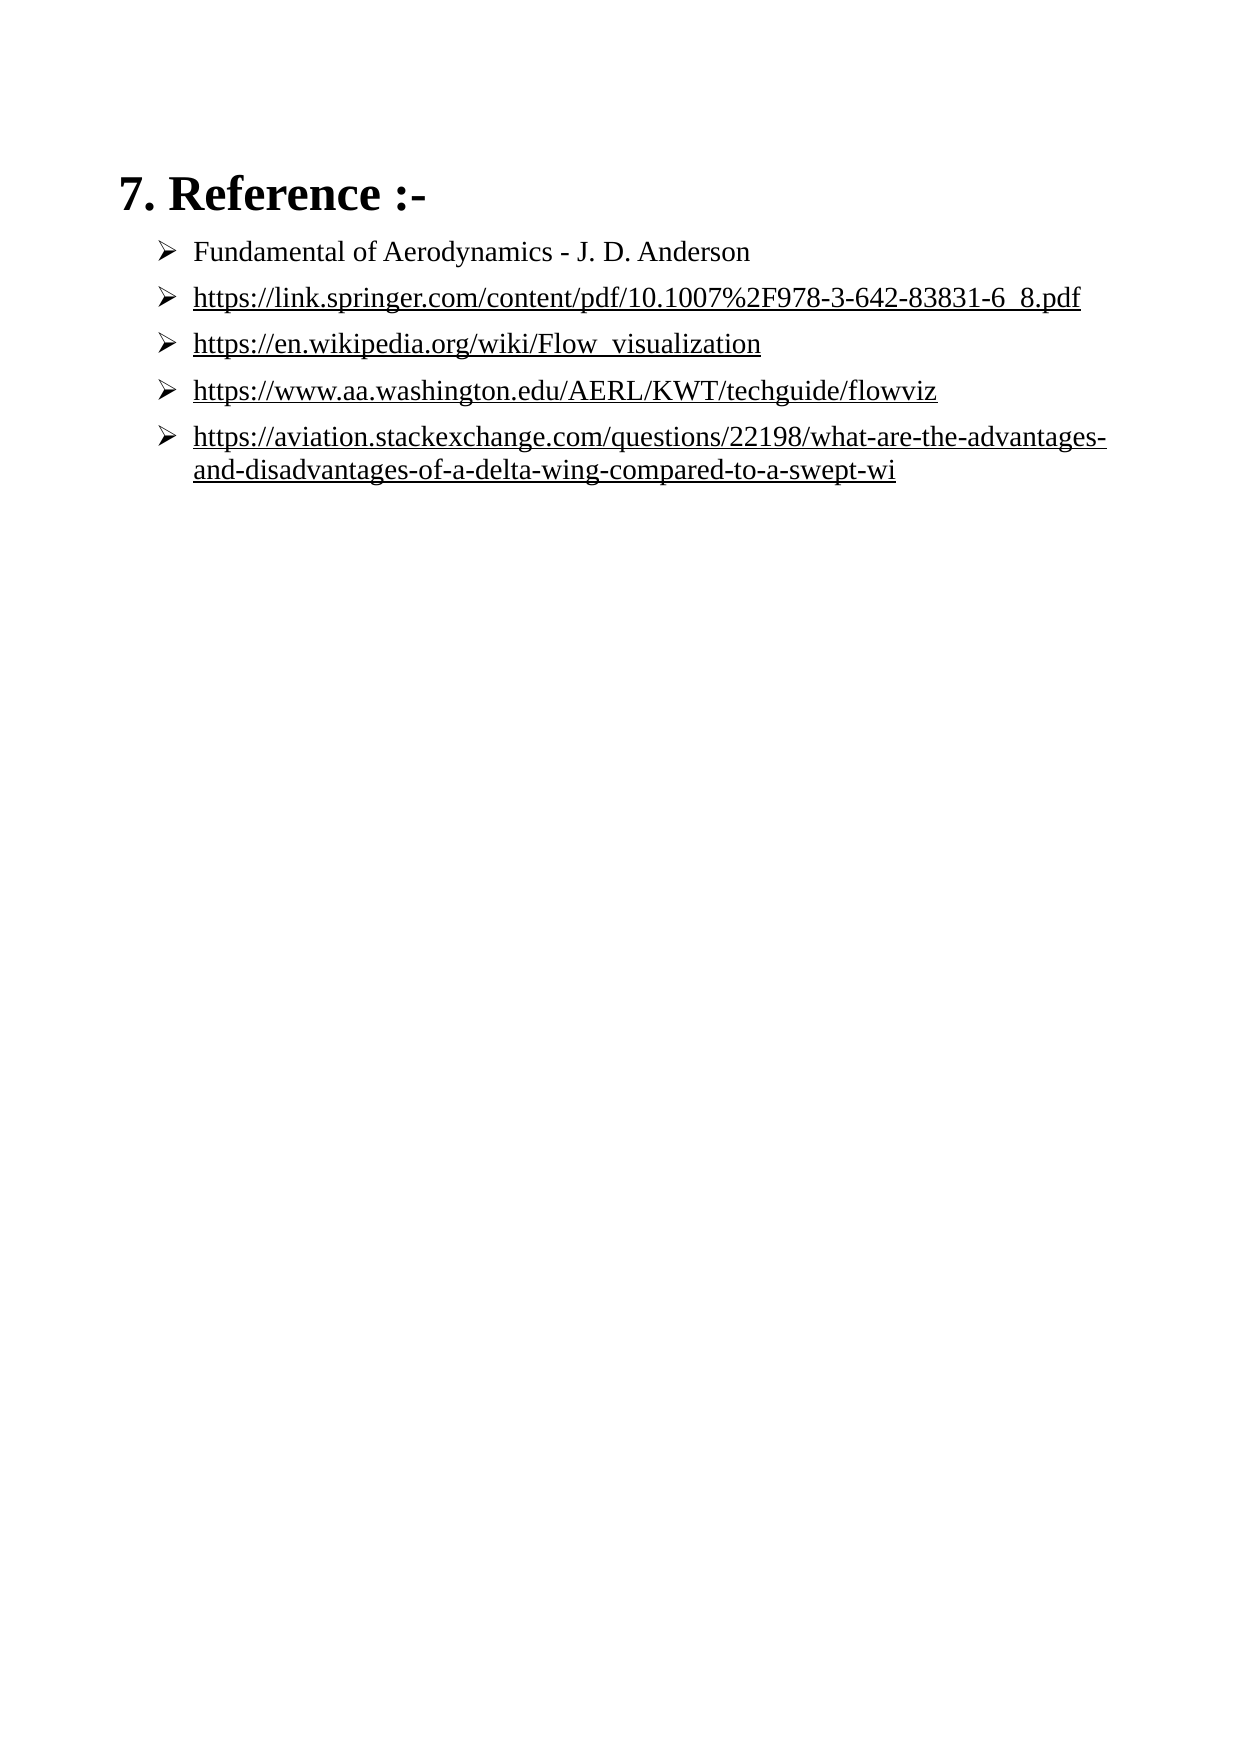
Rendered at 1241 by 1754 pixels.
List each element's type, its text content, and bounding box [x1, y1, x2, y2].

list Fundamental of Aerodynamics - J. D. Anderson [156, 234, 1122, 268]
list https://aviation.stackexchange.com/questions/22198/what-are-the-advantages-and-disadvantages-of-a-delta-wing-compared-to-a-swept-wi [156, 419, 1122, 486]
list https://link.springer.com/content/pdf/10.1007%2F978-3-642-83831-6_8.pdf [156, 280, 1122, 314]
list 7. Reference :- [118, 164, 1122, 222]
list https://en.wikipedia.org/wiki/Flow_visualization [156, 326, 1122, 360]
list https://www.aa.washington.edu/AERL/KWT/techguide/flowviz [156, 373, 1122, 406]
